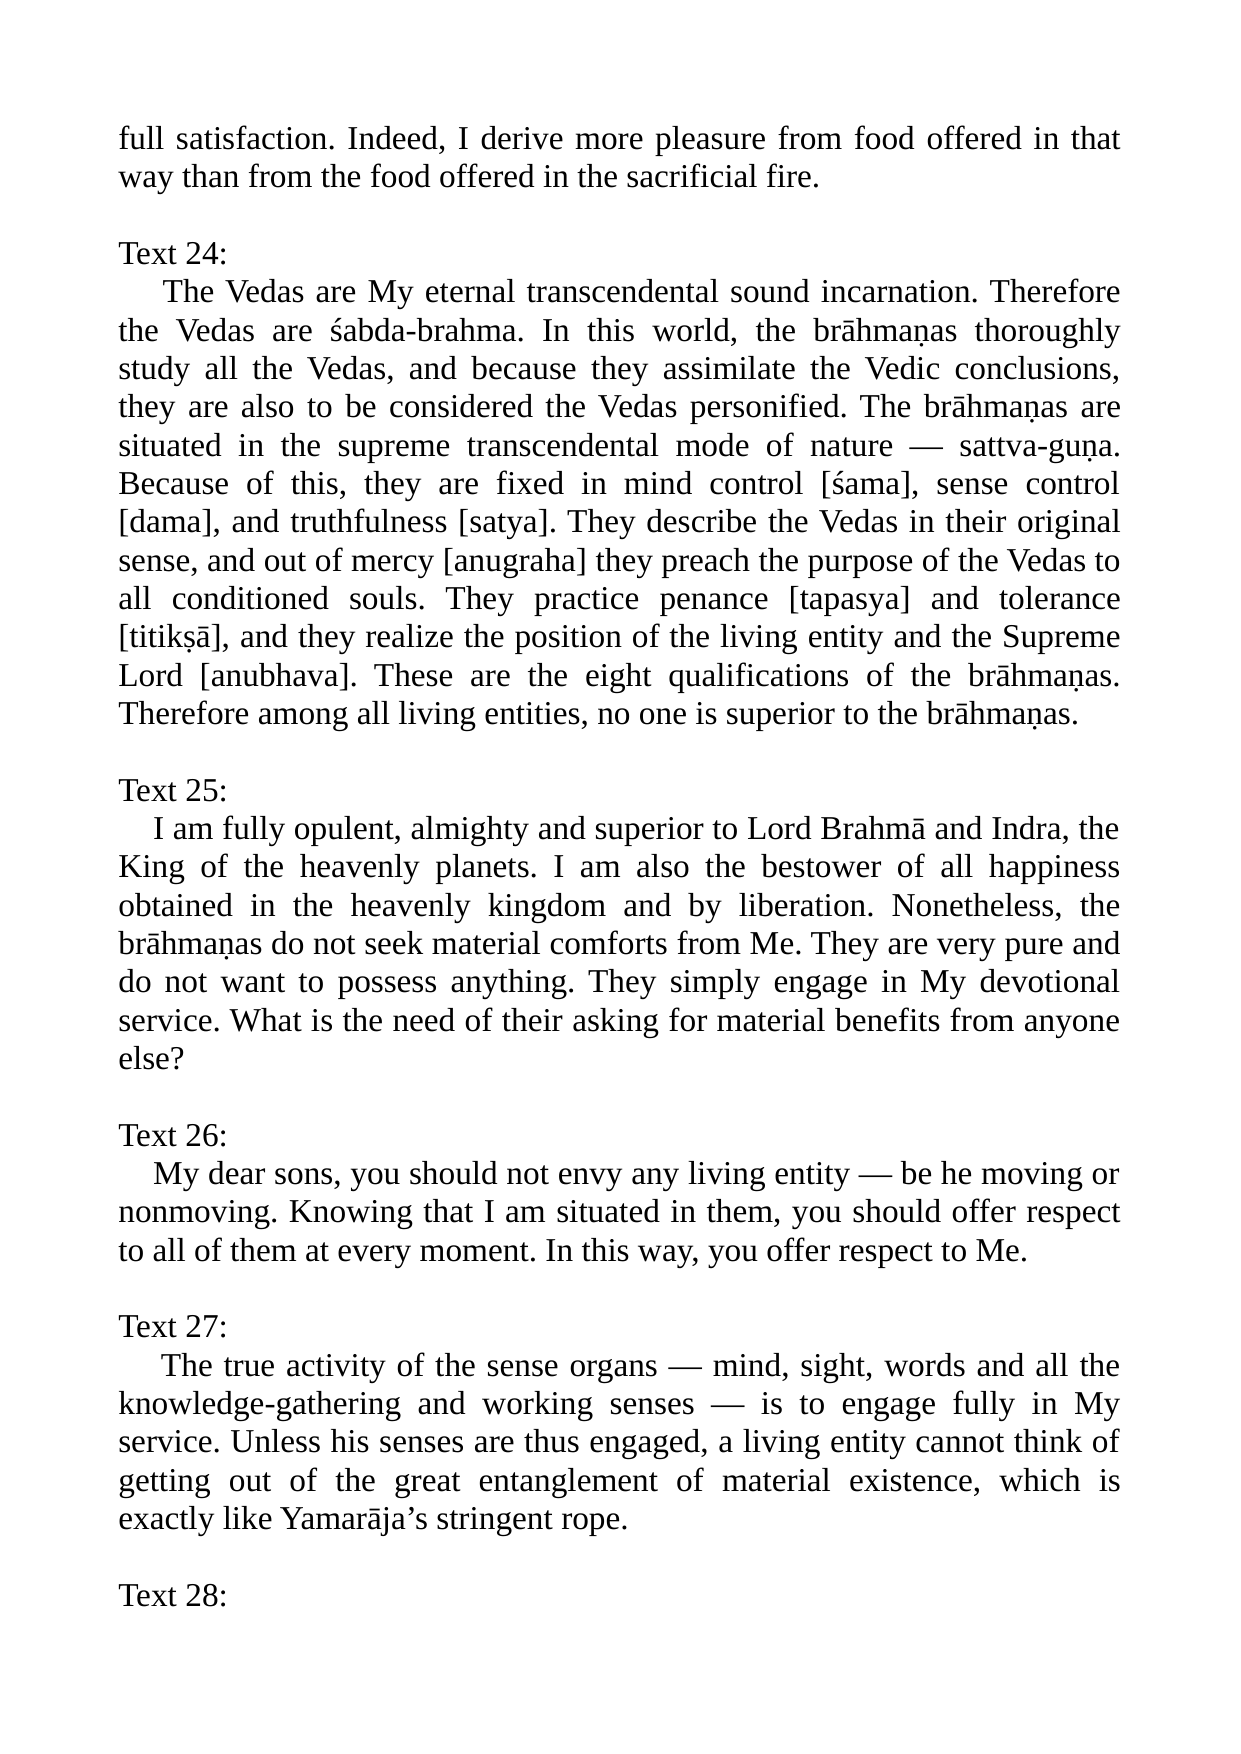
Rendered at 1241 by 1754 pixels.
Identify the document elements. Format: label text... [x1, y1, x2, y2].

text Text 24: [118, 233, 1122, 271]
text The Vedas are My eternal transcendental sound incarnation. Therefore the Vedas are śabda-brahma. In this world, the brāhmaṇas thoroughly study all the Vedas, and because they assimilate the Vedic conclusions, they are also to be considered the Vedas personified. The brāhmaṇas are situated in the supreme transcendental mode of nature — sattva-guṇa. Because of this, they are fixed in mind control [śama], sense control [dama], and truthfulness [satya]. They describe the Vedas in their original sense, and out of mercy [anugraha] they preach the purpose of the Vedas to all conditioned souls. They practice penance [tapasya] and tolerance [titikṣā], and they realize the position of the living entity and the Supreme Lord [anubhava]. These are the eight qualifications of the brāhmaṇas. Therefore among all living entities, no one is superior to the brāhmaṇas. [118, 271, 1122, 731]
text Text 26: [118, 1115, 1122, 1153]
text My dear sons, you should not envy any living entity — be he moving or nonmoving. Knowing that I am situated in them, you should offer respect to all of them at every moment. In this way, you offer respect to Me. [118, 1153, 1122, 1268]
text Text 27: [118, 1306, 1122, 1345]
text Text 28: [118, 1575, 1122, 1613]
text Text 25: [118, 770, 1122, 808]
text full satisfaction. Indeed, I derive more pleasure from food offered in that way than from the food offered in the sacrificial fire. [118, 118, 1122, 195]
text The true activity of the sense organs — mind, sight, words and all the knowledge-gathering and working senses — is to engage fully in My service. Unless his senses are thus engaged, a living entity cannot think of getting out of the great entanglement of material existence, which is exactly like Yamarāja’s stringent rope. [118, 1345, 1122, 1536]
text I am fully opulent, almighty and superior to Lord Brahmā and Indra, the King of the heavenly planets. I am also the bestower of all happiness obtained in the heavenly kingdom and by liberation. Nonetheless, the brāhmaṇas do not seek material comforts from Me. They are very pure and do not want to possess anything. They simply engage in My devotional service. What is the need of their asking for material benefits from anyone else? [118, 808, 1122, 1076]
